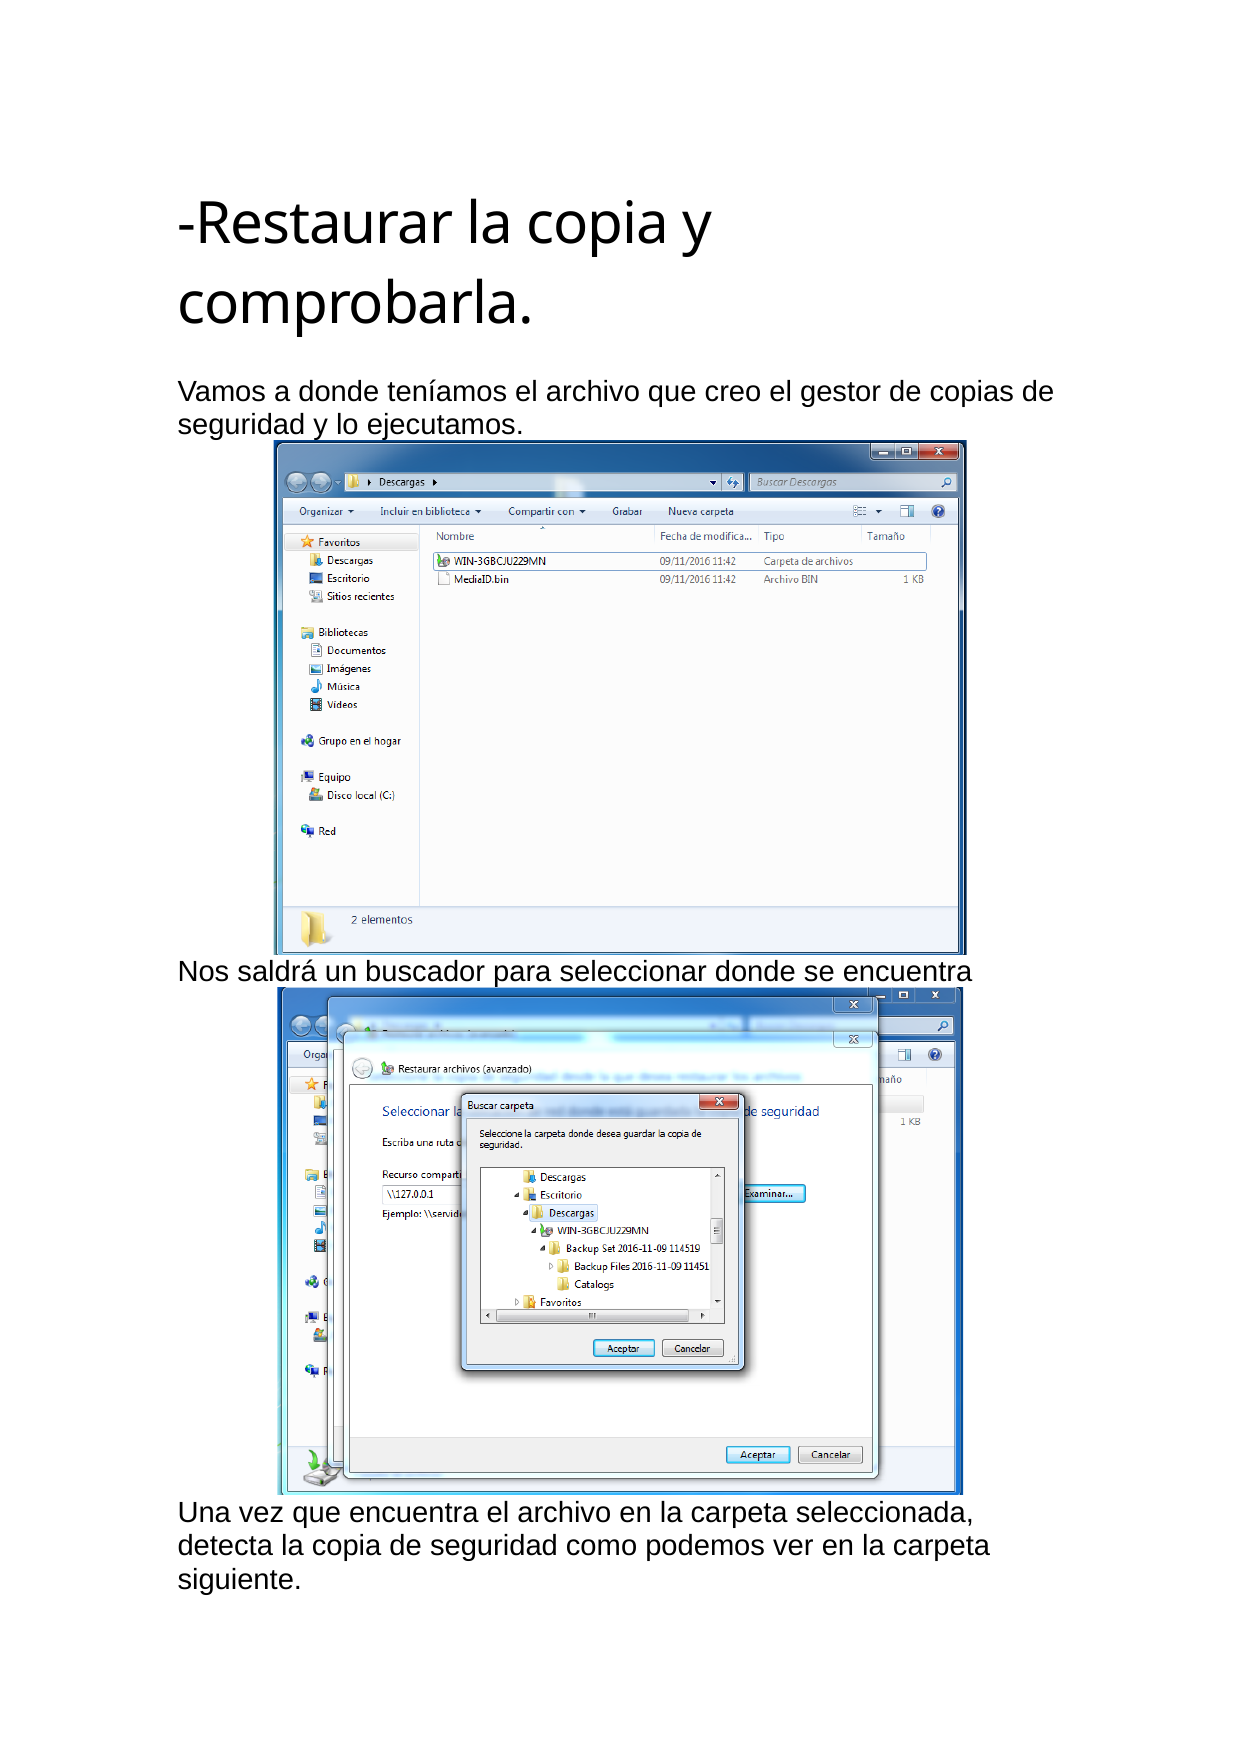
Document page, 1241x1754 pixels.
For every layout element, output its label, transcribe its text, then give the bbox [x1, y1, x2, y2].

text -Restaurar la copia y comprobarla. [177, 181, 1063, 340]
text Nos saldrá un buscador para seleccionar donde se encuentra [177, 954, 1063, 988]
text Vamos a donde teníamos el archivo que creo el gestor de copias de seguridad y lo ejecutamos. [177, 374, 1063, 441]
text Una vez que encuentra el archivo en la carpeta seleccionada, detecta la copia de seguridad como podemos ver en la carpeta siguiente. [177, 1495, 1063, 1596]
